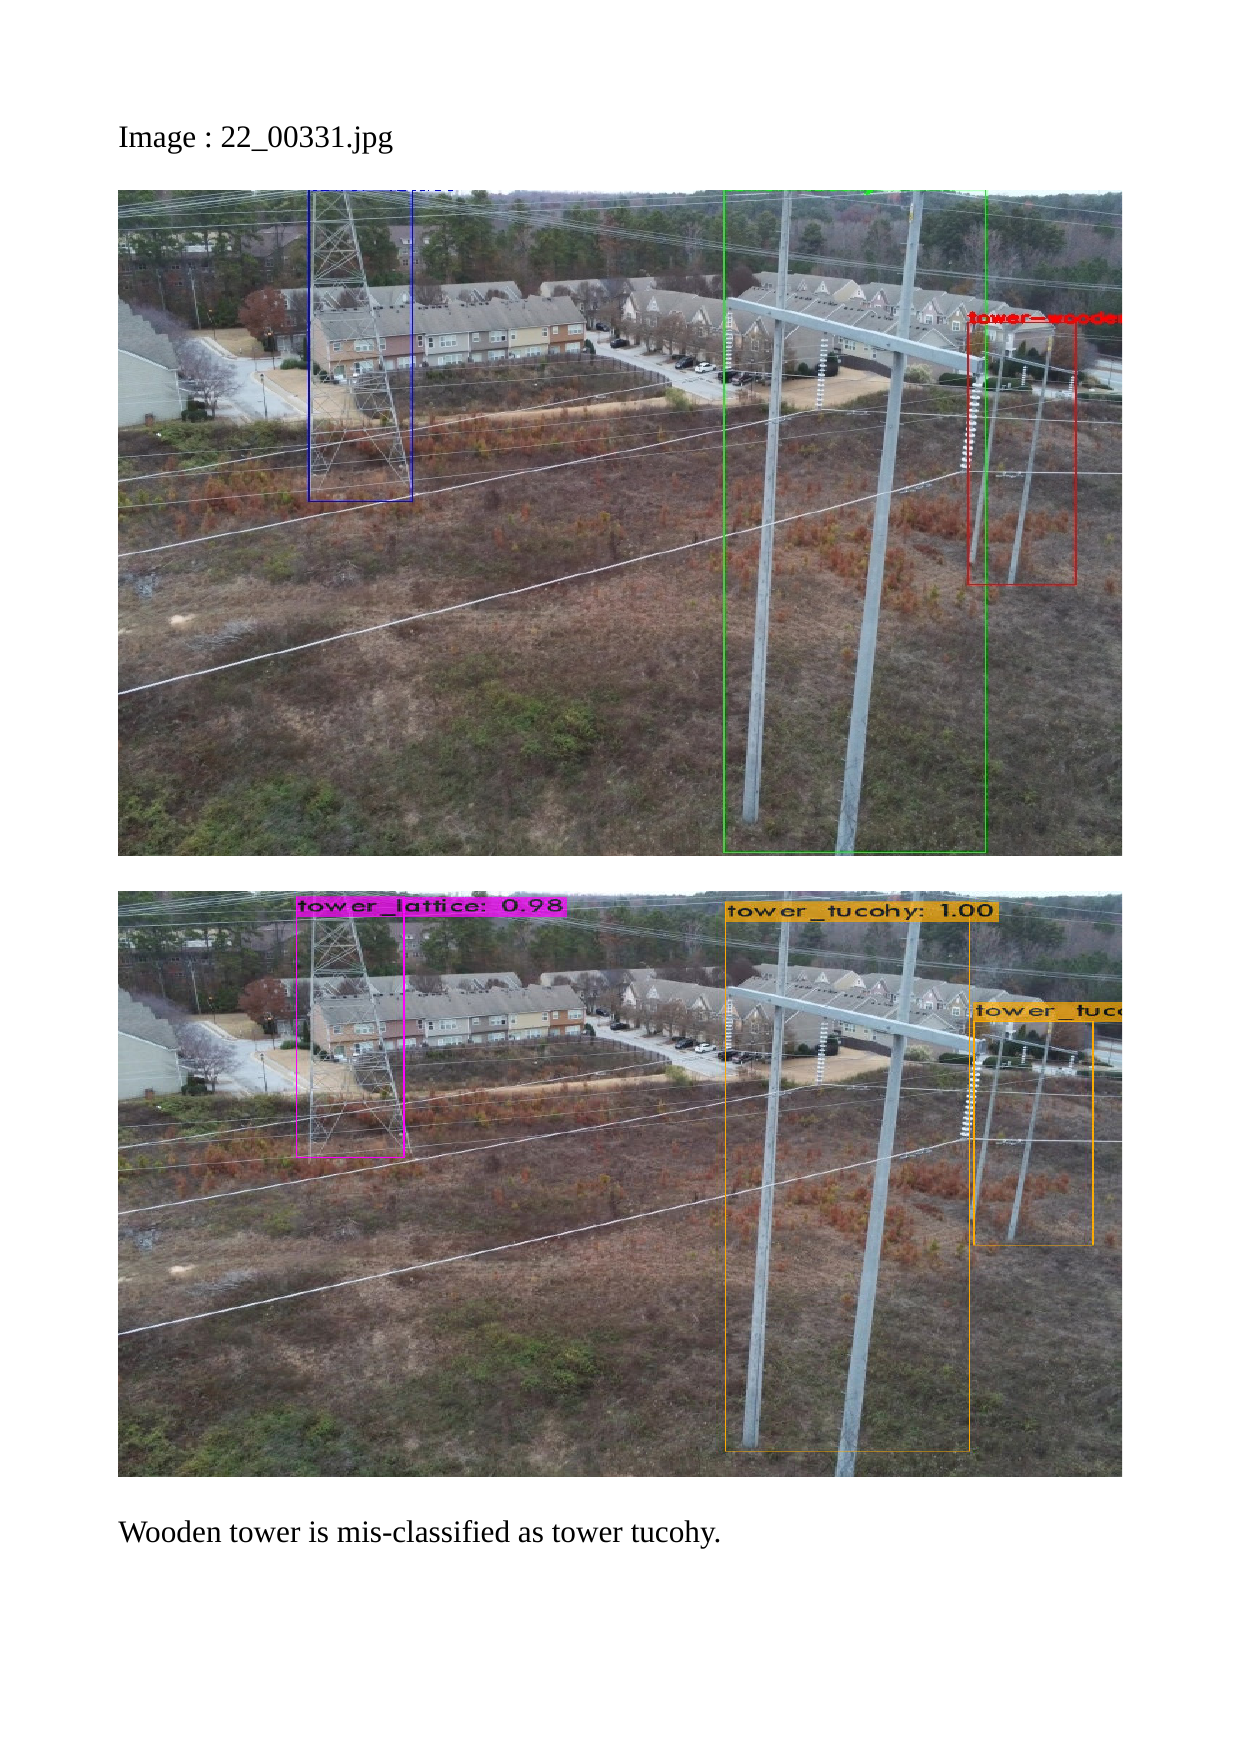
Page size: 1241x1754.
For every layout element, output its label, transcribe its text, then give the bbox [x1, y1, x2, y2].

text Image : 22_00331.jpg [118, 118, 1122, 154]
text Wooden tower is mis-classified as tower tucohy. [118, 1513, 1122, 1549]
picture [118, 891, 1123, 1477]
picture [118, 190, 1123, 856]
